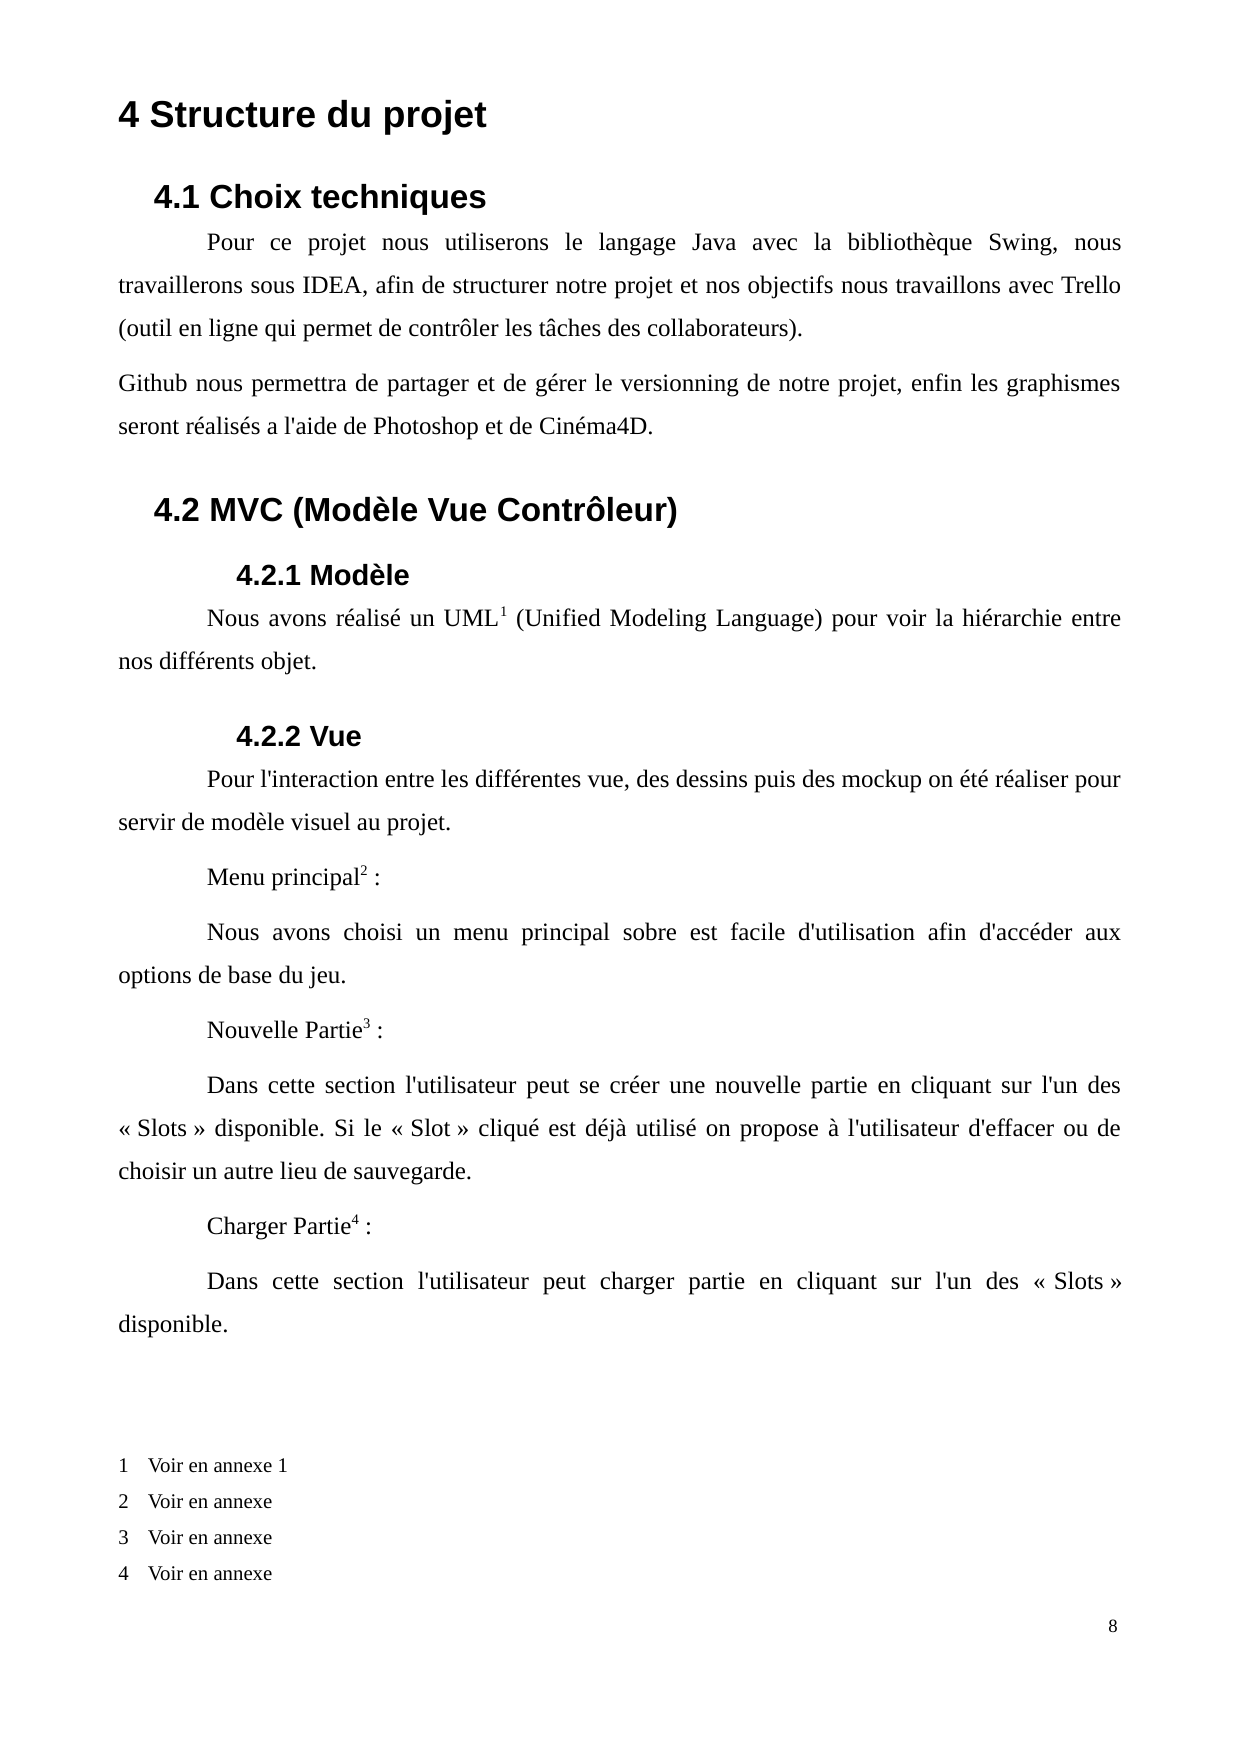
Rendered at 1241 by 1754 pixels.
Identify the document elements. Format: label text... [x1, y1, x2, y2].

text Menu principal : [118, 862, 1122, 891]
text Dans cette section l'utilisateur peut se créer une nouvelle partie en cliquant sur l'un des « Slots » disponible. Si le « Slot » cliqué est déjà utilisé on propose à l'utilisateur d'effacer ou de choisir un autre lieu de sauvegarde. [118, 1070, 1122, 1185]
text Voir en annexe [118, 1489, 1122, 1513]
subtitle Modèle [236, 558, 1122, 591]
subtitle MVC (Modèle Vue Contrôleur) [153, 490, 1104, 528]
text Nous avons réalisé un UML (Unified Modeling Language) pour voir la hiérarchie entre nos différents objet. [118, 603, 1122, 675]
text Voir en annexe [118, 1561, 1122, 1585]
text Nouvelle Partie : [118, 1015, 1122, 1044]
subtitle Choix techniques [153, 177, 1104, 215]
text Nous avons choisi un menu principal sobre est facile d'utilisation afin d'accéder aux options de base du jeu. [118, 917, 1122, 989]
subtitle Vue [236, 719, 1122, 752]
text Voir en annexe 1 [118, 1453, 1122, 1477]
subtitle Structure du projet [118, 92, 1122, 135]
text Pour l'interaction entre les différentes vue, des dessins puis des mockup on été réaliser pour servir de modèle visuel au projet. [118, 764, 1122, 836]
text Charger Partie : [118, 1211, 1122, 1240]
text Voir en annexe [118, 1525, 1122, 1549]
text Dans cette section l'utilisateur peut charger partie en cliquant sur l'un des « Slots » disponible. [118, 1266, 1122, 1338]
text Pour ce projet nous utiliserons le langage Java avec la bibliothèque Swing, nous travaillerons sous IDEA, afin de structurer notre projet et nos objectifs nous travaillons avec Trello (outil en ligne qui permet de contrôler les tâches des collaborateurs). [118, 227, 1122, 342]
text Github nous permettra de partager et de gérer le versionning de notre projet, enfin les graphismes seront réalisés a l'aide de Photoshop et de Cinéma4D. [118, 368, 1122, 440]
